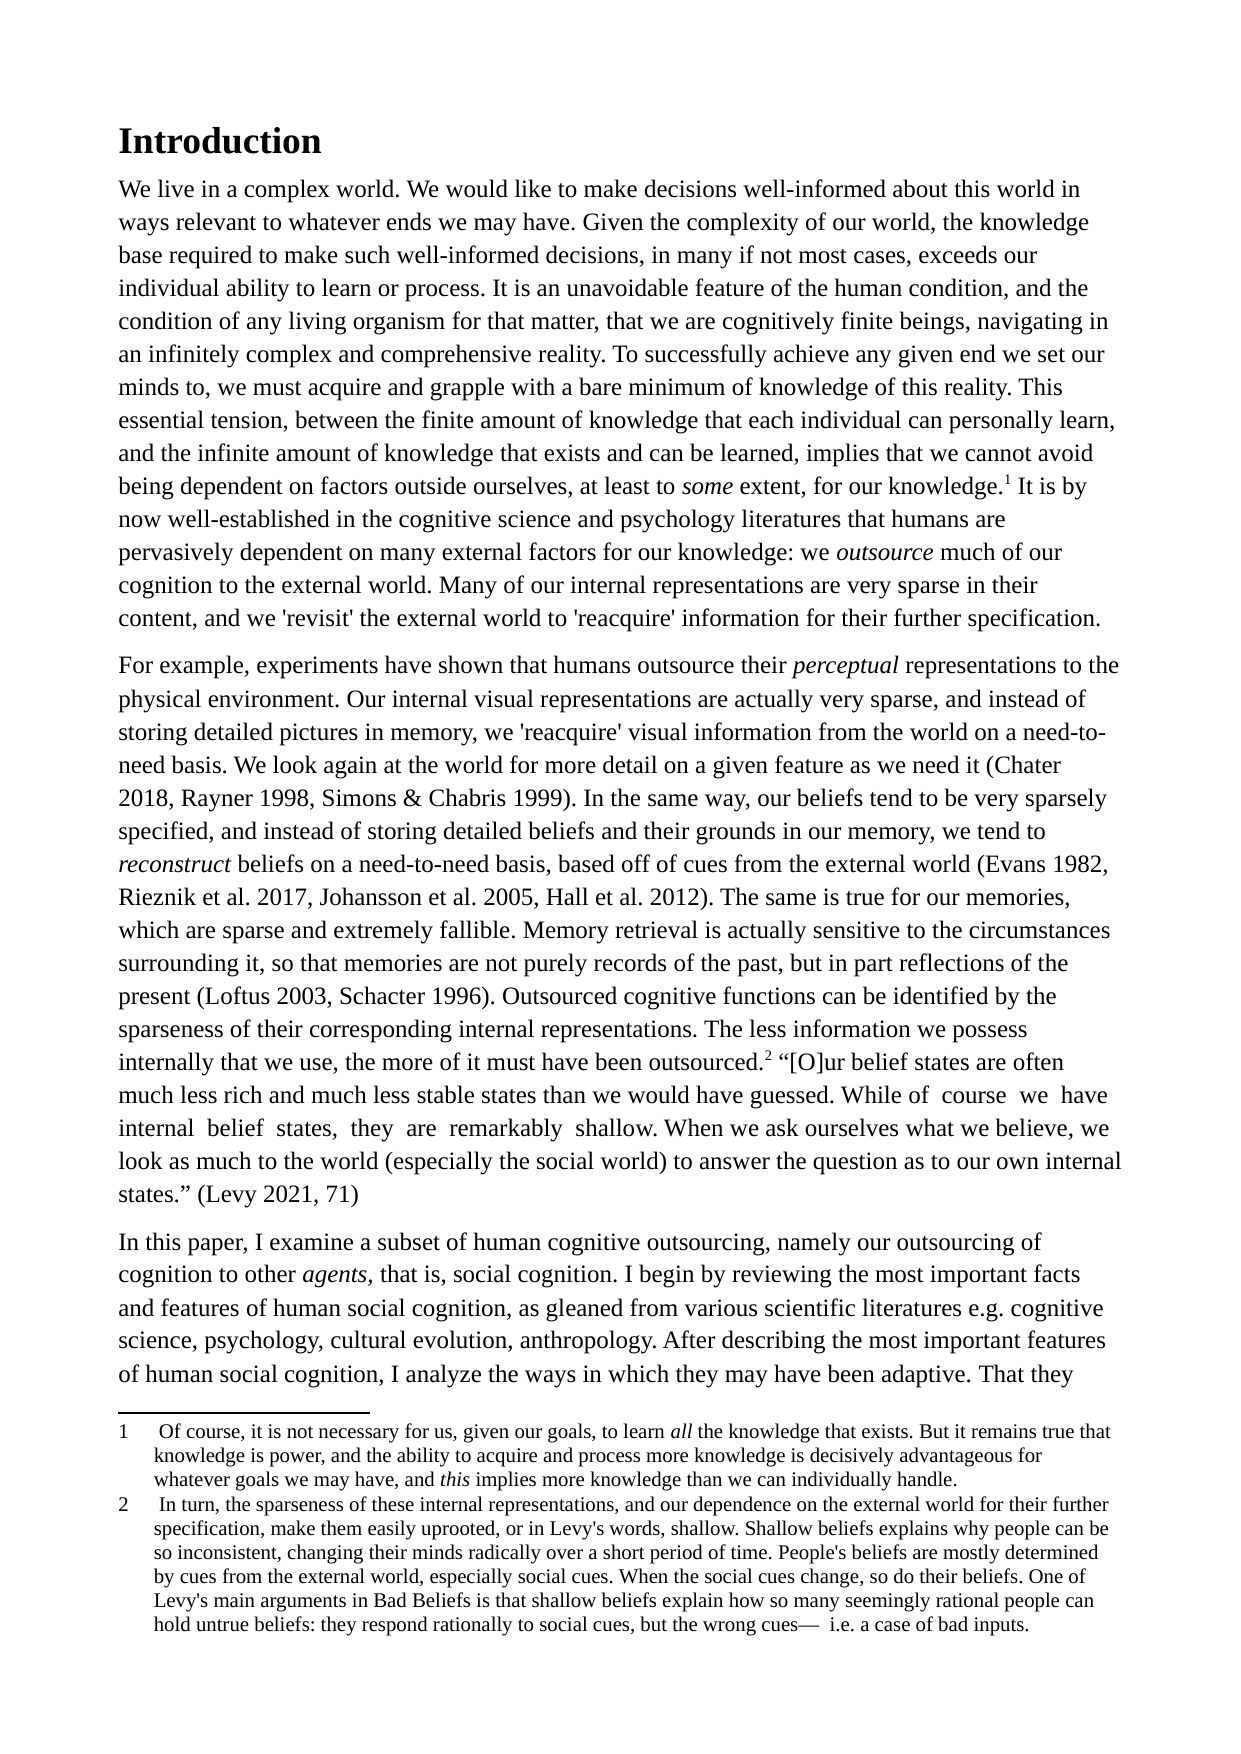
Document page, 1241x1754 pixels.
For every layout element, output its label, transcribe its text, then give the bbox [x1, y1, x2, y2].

text In this paper, I examine a subset of human cognitive outsourcing, namely our outsourcing of cognition to other agents, that is, social cognition. I begin by reviewing the most important facts and features of human social cognition, as gleaned from various scientific literatures e.g. cognitive science, psychology, cultural evolution, anthropology. After describing the most important features of human social cognition, I analyze the ways in which they may have been adaptive. That they [118, 1227, 1122, 1387]
text For example, experiments have shown that humans outsource their perceptual representations to the physical environment. Our internal visual representations are actually very sparse, and instead of storing detailed pictures in memory, we 'reacquire' visual information from the world on a need-to-need basis. We look again at the world for more detail on a given feature as we need it (Chater 2018, Rayner 1998, Simons & Chabris 1999). In the same way, our beliefs tend to be very sparsely specified, and instead of storing detailed beliefs and their grounds in our memory, we tend to reconstruct beliefs on a need-to-need basis, based off of cues from the external world (Evans 1982, Rieznik et al. 2017, Johansson et al. 2005, Hall et al. 2012). The same is true for our memories, which are sparse and extremely fallible. Memory retrieval is actually sensitive to the circumstances surrounding it, so that memories are not purely records of the past, but in part reflections of the present (Loftus 2003, Schacter 1996). Outsourced cognitive functions can be identified by the sparseness of their corresponding internal representations. The less information we possess internally that we use, the more of it must have been outsourced. “[O]ur belief states are often much less rich and much less stable states than we would have guessed. While of course we have internal belief states, they are remarkably shallow. When we ask ourselves what we believe, we look as much to the world (especially the social world) to answer the question as to our own internal states.” (Levy 2021, 71) [118, 651, 1122, 1208]
text We live in a complex world. We would like to make decisions well-informed about this world in ways relevant to whatever ends we may have. Given the complexity of our world, the knowledge base required to make such well-informed decisions, in many if not most cases, exceeds our individual ability to learn or process. It is an unavoidable feature of the human condition, and the condition of any living organism for that matter, that we are cognitively finite beings, navigating in an infinitely complex and comprehensive reality. To successfully achieve any given end we set our minds to, we must acquire and grapple with a bare minimum of knowledge of this reality. This essential tension, between the finite amount of knowledge that each individual can personally learn, and the infinite amount of knowledge that exists and can be learned, implies that we cannot avoid being dependent on factors outside ourselves, at least to some extent, for our knowledge. It is by now well-established in the cognitive science and psychology literatures that humans are pervasively dependent on many external factors for our knowledge: we outsource much of our cognition to the external world. Many of our internal representations are very sparse in their content, and we 'revisit' the external world to 'reacquire' information for their further specification. [118, 174, 1122, 632]
subtitle Introduction [118, 118, 1122, 161]
text Of course, it is not necessary for us, given our goals, to learn all the knowledge that exists. But it remains true that knowledge is power, and the ability to acquire and process more knowledge is decisively advantageous for whatever goals we may have, and this implies more knowledge than we can individually handle. [118, 1419, 1122, 1491]
text In turn, the sparseness of these internal representations, and our dependence on the external world for their further specification, make them easily uprooted, or in Levy's words, shallow. Shallow beliefs explains why people can be so inconsistent, changing their minds radically over a short period of time. People's beliefs are mostly determined by cues from the external world, especially social cues. When the social cues change, so do their beliefs. One of Levy's main arguments in Bad Beliefs is that shallow beliefs explain how so many seemingly rational people can hold untrue beliefs: they respond rationally to social cues, but the wrong cues― i.e. a case of bad inputs. [118, 1491, 1122, 1636]
